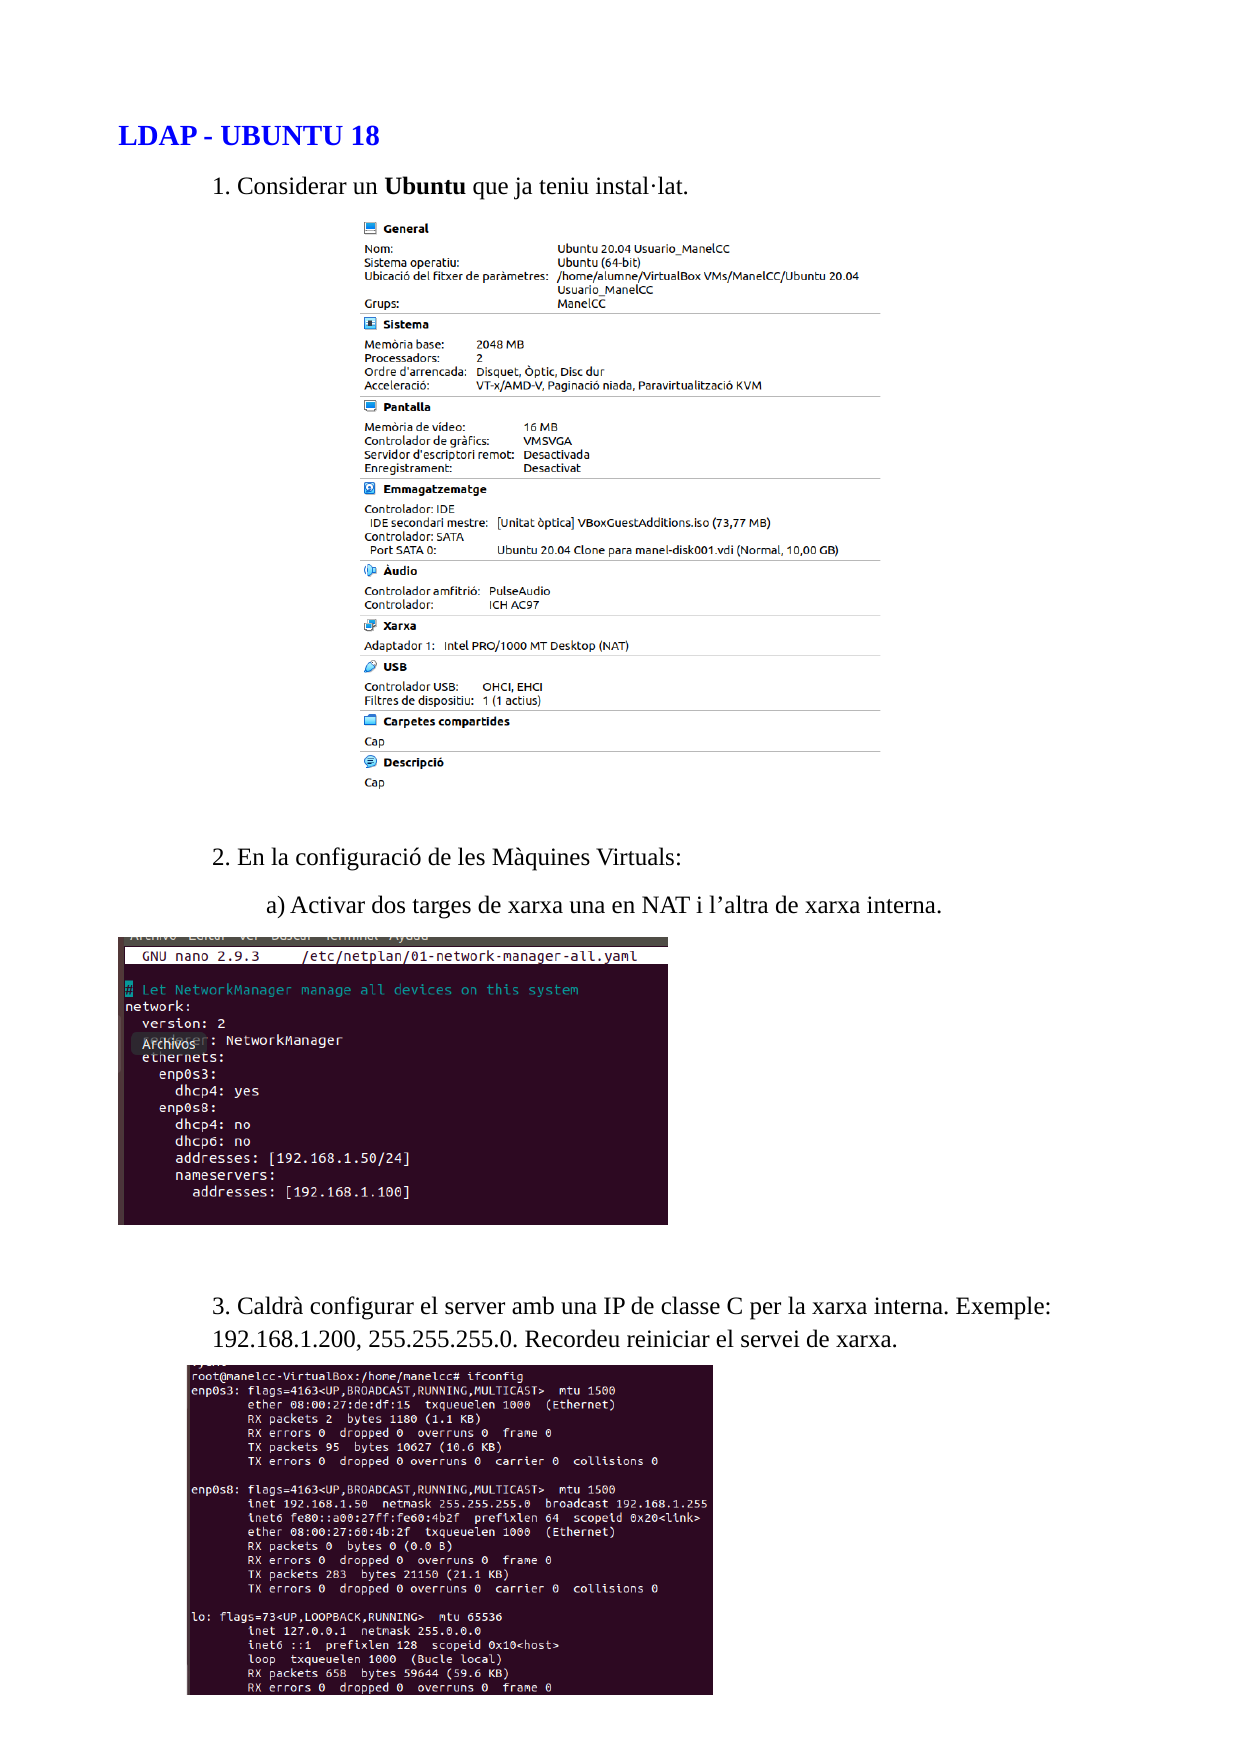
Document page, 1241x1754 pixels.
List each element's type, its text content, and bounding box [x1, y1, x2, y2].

text 1. Considerar un Ubuntu que ja teniu instal·lat. [212, 171, 1122, 200]
text 3. Caldrà configurar el server amb una IP de classe C per la xarxa interna. Exemple: 192.168.1.200, 255.255.255.0. Recordeu reiniciar el servei de xarxa. [212, 1291, 1122, 1353]
text a) Activar dos targes de xarxa una en NAT i l’altra de xarxa interna. [118, 890, 1122, 919]
text LDAP - UBUNTU 18 [118, 118, 1122, 152]
text 2. En la configuració de les Màquines Virtuals: [212, 842, 1122, 871]
